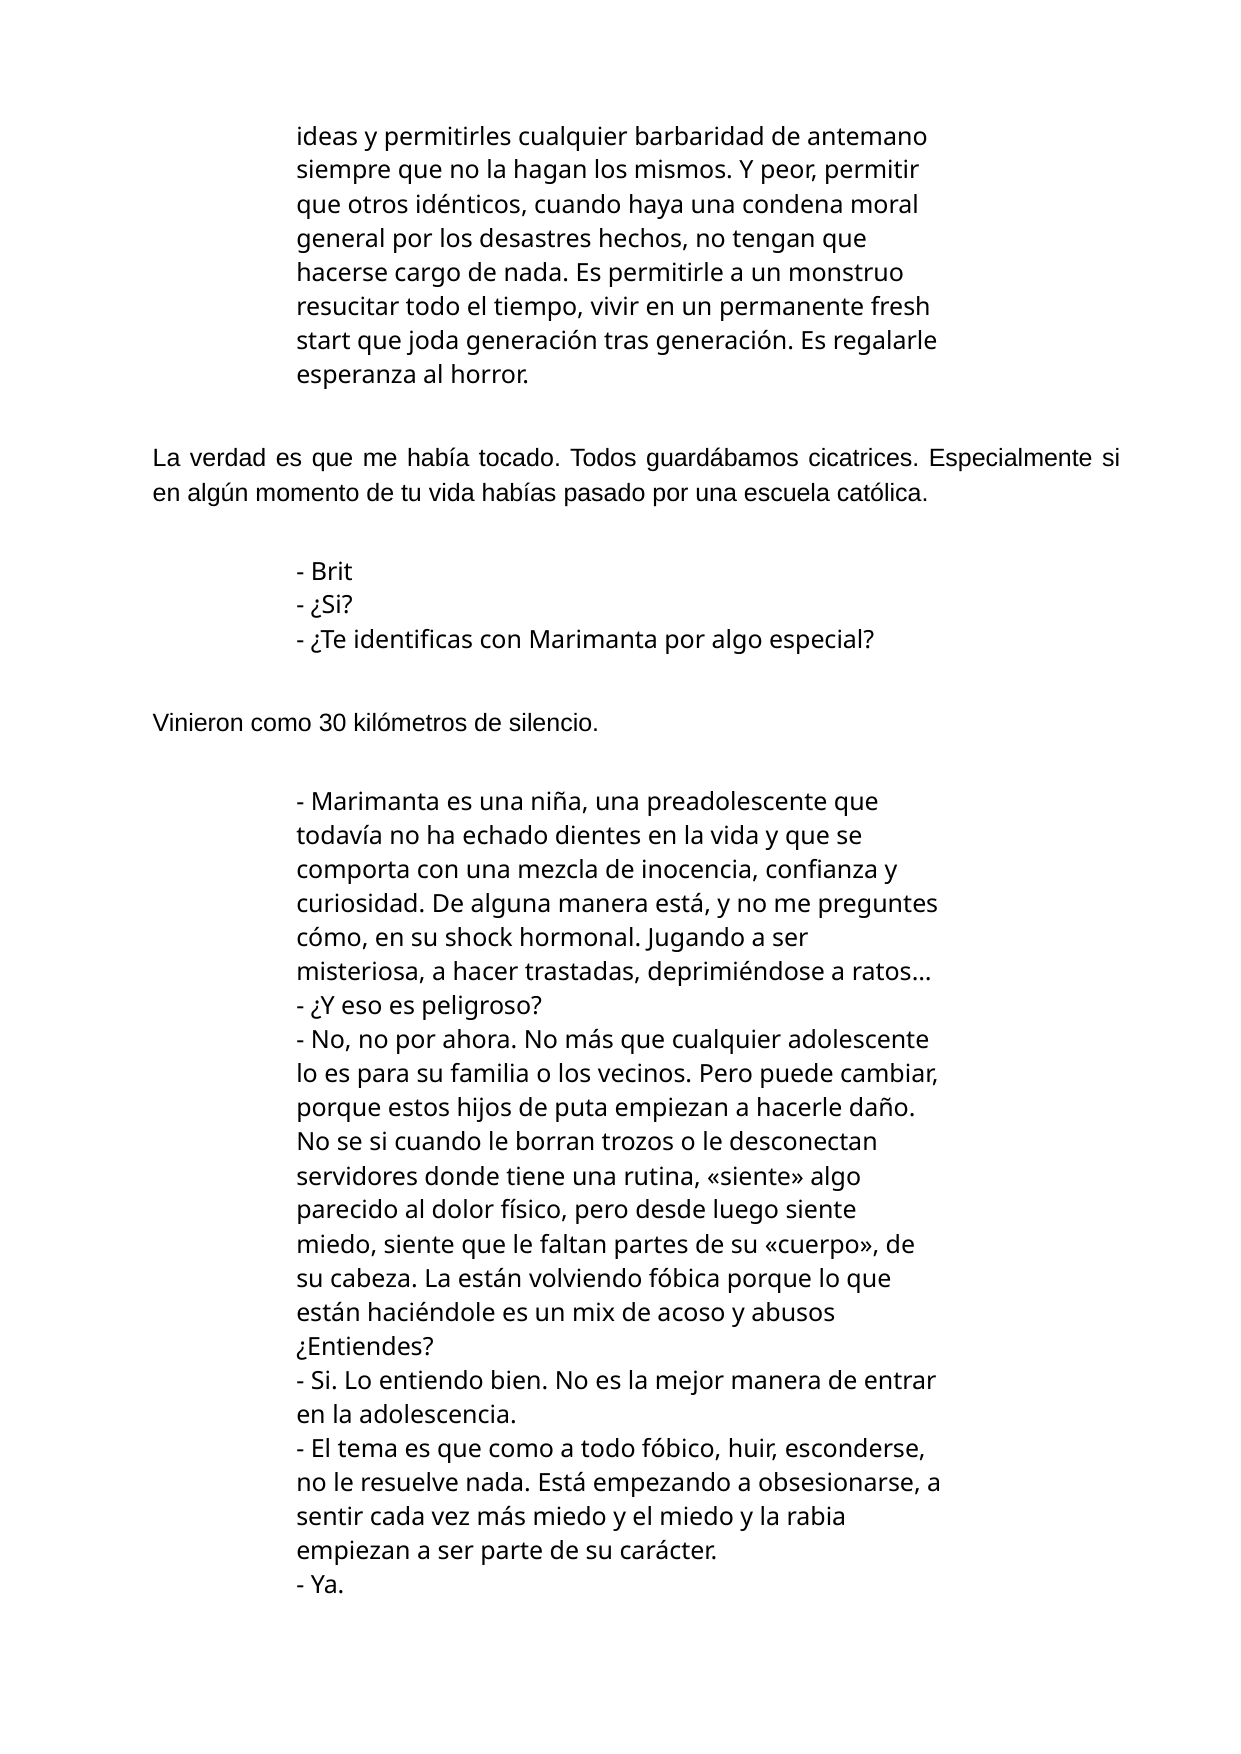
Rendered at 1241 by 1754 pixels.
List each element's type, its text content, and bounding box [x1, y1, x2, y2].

text Vinieron como 30 kilómetros de silencio. [152, 702, 1122, 737]
text - Marimanta es una niña, una preadolescente que todavía no ha echado dientes en la vida y que se comporta con una mezcla de inocencia, confianza y curiosidad. De alguna manera está, y no me preguntes cómo, en su shock hormonal. Jugando a ser misteriosa, a hacer trastadas, deprimiéndose a ratos… - ¿Y eso es peligroso? - No, no por ahora. No más que cualquier adolescente lo es para su familia o los vecinos. Pero puede cambiar, porque estos hijos de puta empiezan a hacerle daño. No se si cuando le borran trozos o le desconectan servidores donde tiene una rutina, «siente» algo parecido al dolor físico, pero desde luego siente miedo, siente que le faltan partes de su «cuerpo», de su cabeza. La están volviendo fóbica porque lo que están haciéndole es un mix de acoso y abusos ¿Entiendes? - Si. Lo entiendo bien. No es la mejor manera de entrar en la adolescencia. - El tema es que como a todo fóbico, huir, esconderse, no le resuelve nada. Está empezando a obsesionarse, a sentir cada vez más miedo y el miedo y la rabia empiezan a ser parte de su carácter. - Ya. [296, 783, 944, 1601]
text ideas y permitirles cualquier barbaridad de antemano siempre que no la hagan los mismos. Y peor, permitir que otros idénticos, cuando haya una condena moral general por los desastres hechos, no tengan que hacerse cargo de nada. Es permitirle a un monstruo resucitar todo el tiempo, vivir en un permanente fresh start que joda generación tras generación. Es regalarle esperanza al horror. [296, 118, 944, 391]
text - Brit - ¿Si? - ¿Te identificas con Marimanta por algo especial? [296, 553, 944, 655]
text La verdad es que me había tocado. Todos guardábamos cicatrices. Especialmente si en algún momento de tu vida habías pasado por una escuela católica. [152, 437, 1122, 506]
